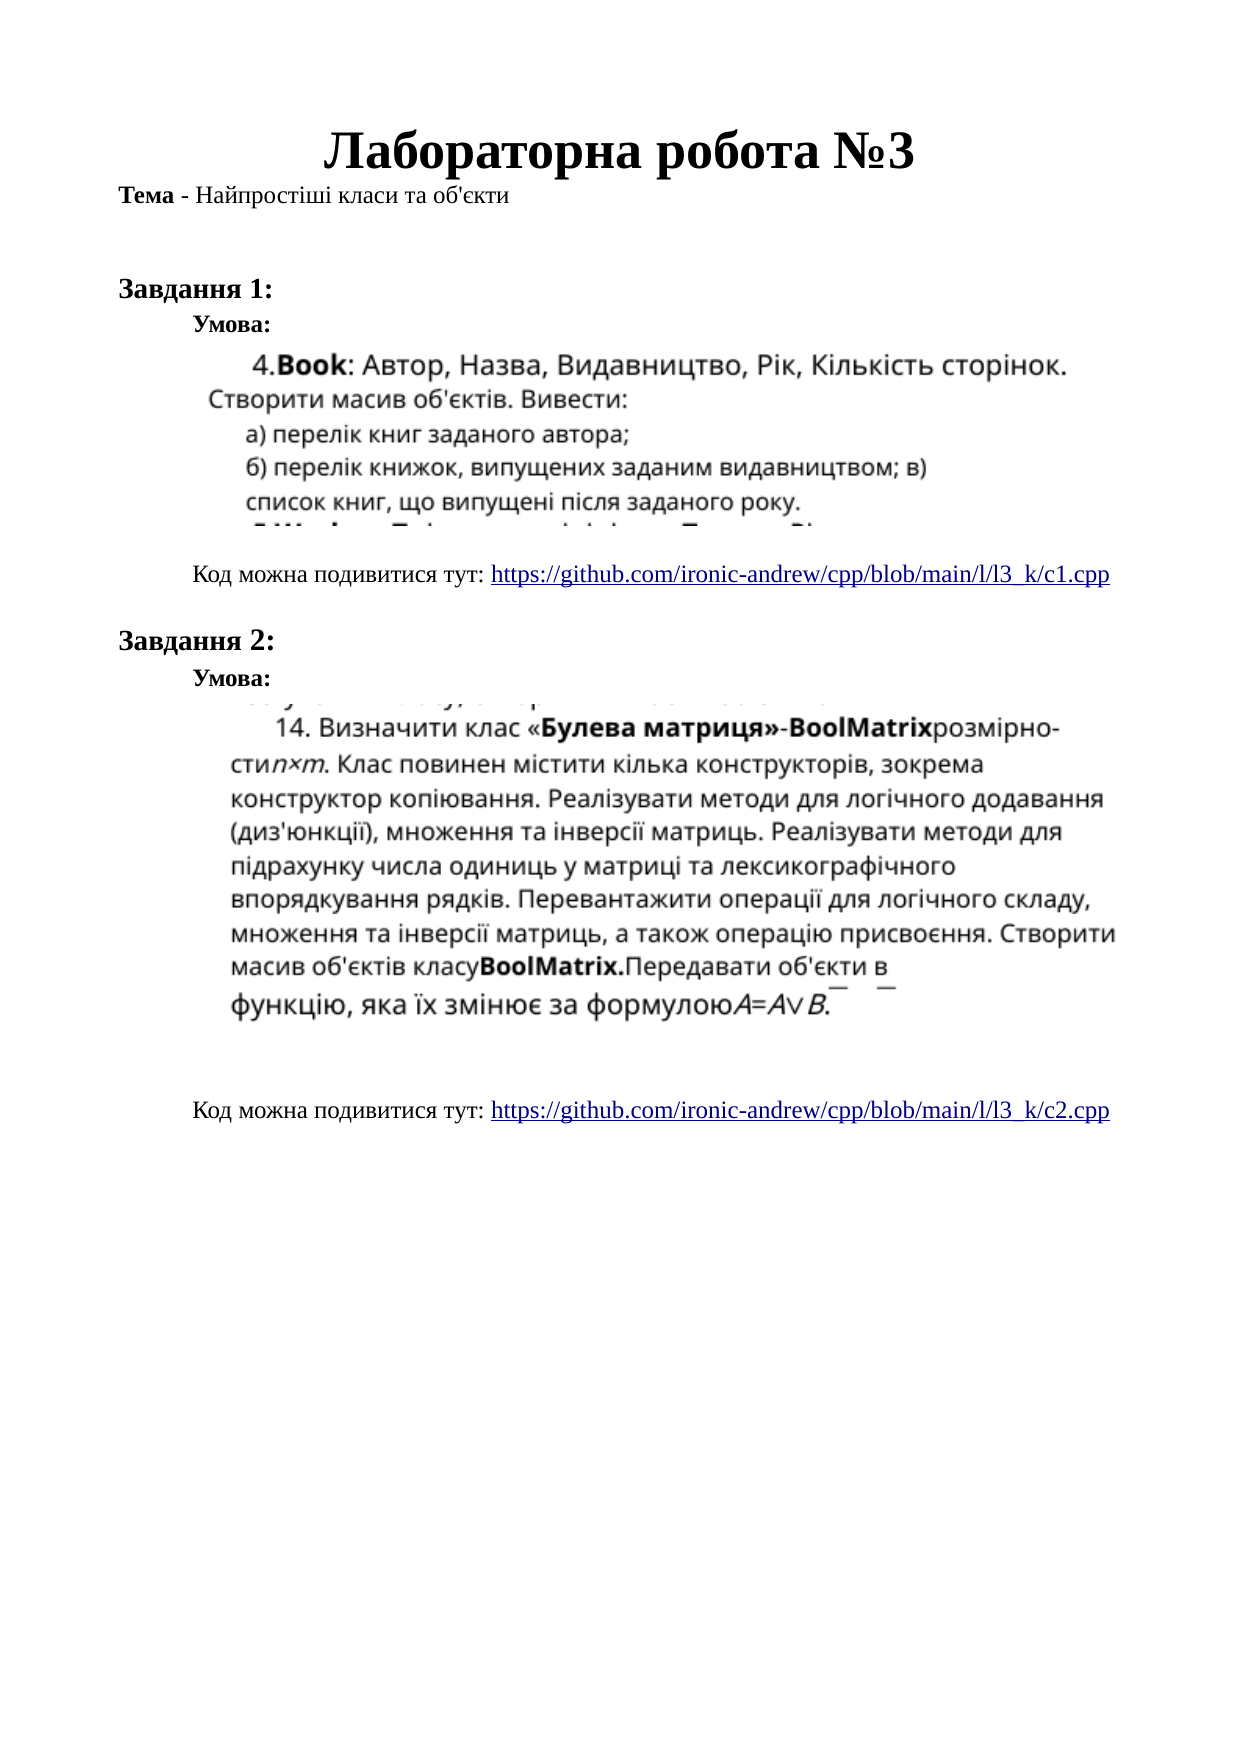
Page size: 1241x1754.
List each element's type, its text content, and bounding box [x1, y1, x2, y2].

text Завдання 1: [118, 271, 1122, 305]
text Тема - Найпростіші класи та об'єкти [118, 180, 1122, 209]
text Код можна подивитися тут: https://github.com/ironic-andrew/cpp/blob/main/l/l3_k/с2.cpp [118, 1095, 1122, 1123]
text Завдання 2: [118, 621, 1122, 657]
picture [195, 350, 1092, 526]
text Умова: [118, 657, 1122, 693]
text Лабораторна робота №3 [118, 118, 1122, 180]
text Умова: [118, 305, 1122, 338]
picture [197, 704, 1134, 1038]
text Код можна подивитися тут: https://github.com/ironic-andrew/cpp/blob/main/l/l3_k/c1.cpp [118, 559, 1122, 588]
